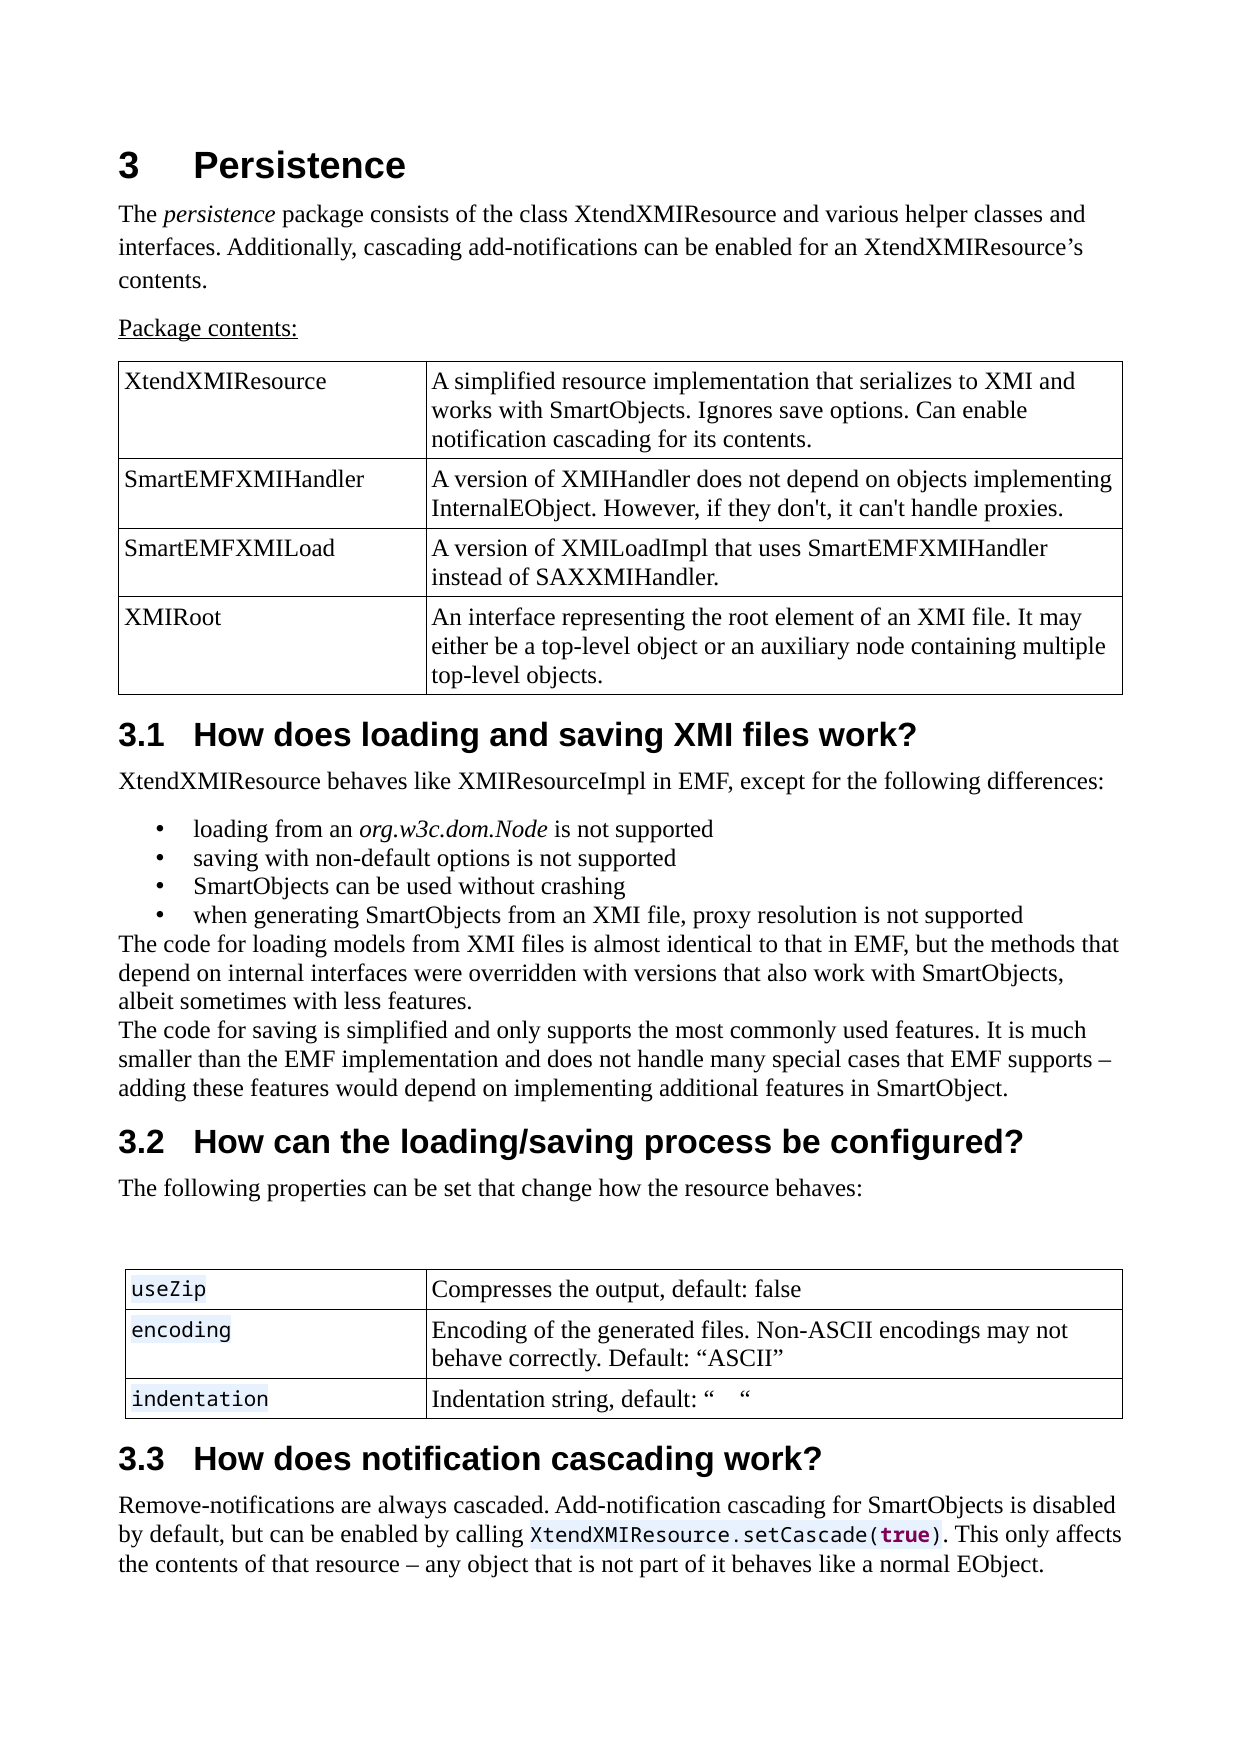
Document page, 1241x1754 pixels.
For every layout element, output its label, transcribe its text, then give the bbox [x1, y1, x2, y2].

subtitle How does notification cascading work? [118, 1439, 1122, 1478]
list saving with non-default options is not supported [156, 843, 1122, 871]
text The following properties can be set that change how the resource behaves: [118, 1173, 1122, 1202]
text XtendXMIResource behaves like XMIResourceImpl in EMF, except for the following differences: [118, 766, 1122, 795]
text The code for saving is simplified and only supports the most commonly used features. It is much smaller than the EMF implementation and does not handle many special cases that EMF supports – adding these features would depend on implementing additional features in SmartObject. [118, 1015, 1122, 1101]
table_header A simplified resource implementation that serializes to XMI and works with SmartObjects. Ignores save options. Can enable notification cascading for its contents. [427, 362, 1122, 458]
subtitle Persistence [118, 143, 1122, 187]
table_cell Indentation string, default: “ “ [427, 1379, 1122, 1418]
table_cell indentation [126, 1379, 426, 1418]
list when generating SmartObjects from an XMI file, proxy resolution is not supported [156, 900, 1122, 929]
table_cell SmartEMFXMIHandler [119, 459, 426, 527]
table_cell An interface representing the root element of an XMI file. It may either be a top-level object or an auxiliary node containing multiple top-level objects. [427, 597, 1122, 694]
subtitle How can the loading/saving process be configured? [118, 1122, 1122, 1161]
table_cell encoding [126, 1310, 426, 1378]
text Remove-notifications are always cascaded. Add-notification cascading for SmartObjects is disabled by default, but can be enabled by calling XtendXMIResource.setCascade(true). This only affects the contents of that resource – any object that is not part of it behaves like a normal EObject. [118, 1490, 1122, 1577]
text Package contents: [118, 313, 1122, 342]
table_cell SmartEMFXMILoad [119, 529, 426, 596]
table_cell Encoding of the generated files. Non-ASCII encodings may not behave correctly. Default: “ASCII” [427, 1310, 1122, 1378]
list loading from an org.w3c.dom.Node is not supported [156, 814, 1122, 843]
table_header XtendXMIResource [119, 362, 426, 458]
table_cell XMIRoot [119, 597, 426, 694]
table_header useZip [126, 1270, 426, 1309]
list SmartObjects can be used without crashing [156, 871, 1122, 900]
table_cell A version of XMIHandler does not depend on objects implementing InternalEObject. However, if they don't, it can't handle proxies. [427, 459, 1122, 527]
text The persistence package consists of the class XtendXMIResource and various helper classes and interfaces. Additionally, cascading add-notifications can be enabled for an XtendXMIResource’s contents. [118, 199, 1122, 294]
text The code for loading models from XMI files is almost identical to that in EMF, but the methods that depend on internal interfaces were overridden with versions that also work with SmartObjects, albeit sometimes with less features. [118, 929, 1122, 1015]
subtitle How does loading and saving XMI files work? [118, 715, 1122, 754]
table_header Compresses the output, default: false [427, 1270, 1122, 1309]
table_cell A version of XMILoadImpl that uses SmartEMFXMIHandler instead of SAXXMIHandler. [427, 529, 1122, 596]
